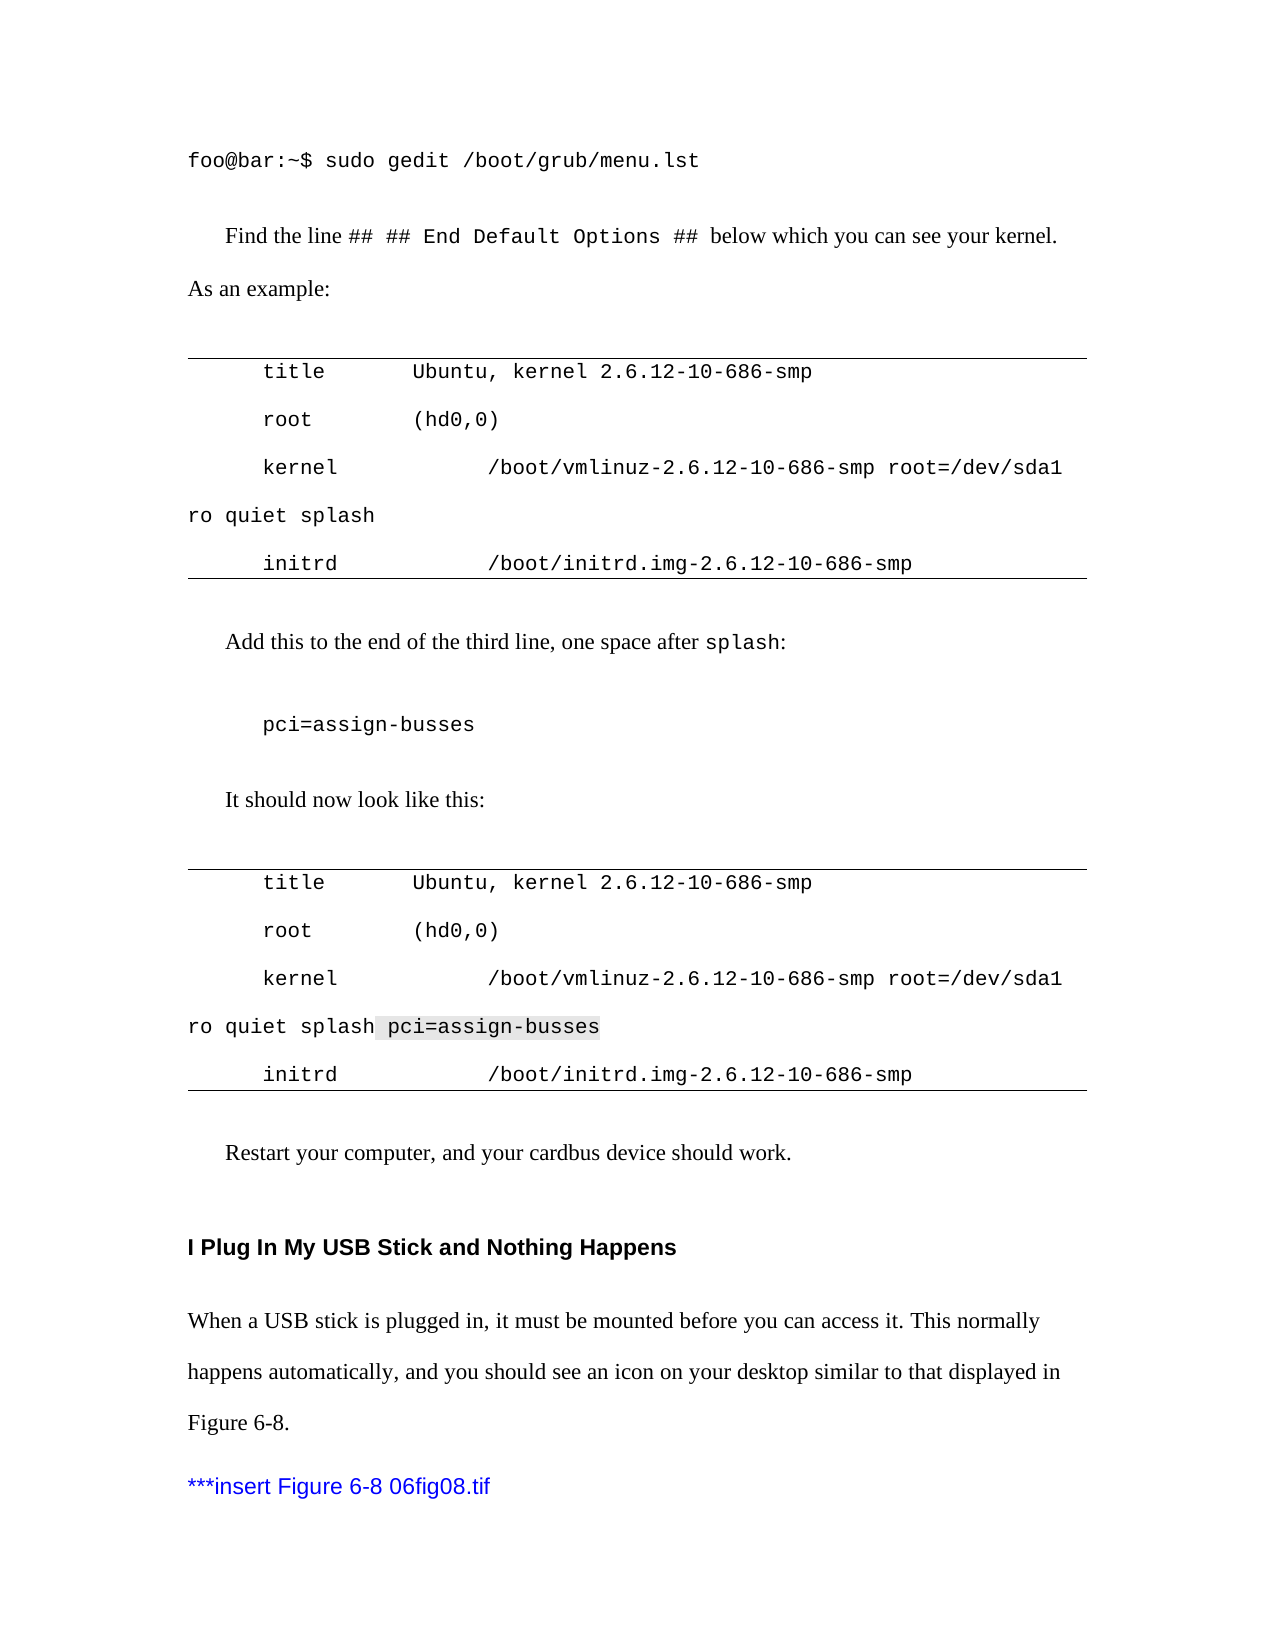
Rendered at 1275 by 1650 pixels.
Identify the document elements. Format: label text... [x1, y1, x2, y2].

text Find the line ## ## End Default Options ## below which you can see your kernel. As an example: [187, 223, 1087, 301]
text When a USB stick is plugged in, it must be mounted before you can access it. This normally happens automatically, and you should see an icon on your desktop similar to that displayed in Figure 6-8. [187, 1307, 1087, 1435]
text I Plug In My USB Stick and Nothing Happens [187, 1234, 1087, 1261]
text kernel /boot/vmlinuz-2.6.12-10-686-smp root=/dev/sda1 ro quiet splash [187, 457, 1087, 528]
text root (hd0,0) [187, 409, 1087, 433]
text It should now look like this: [187, 787, 1087, 812]
text root (hd0,0) [187, 920, 1087, 944]
text foo@bar:~$ sudo gedit /boot/grub/menu.lst [187, 150, 1087, 174]
text Restart your computer, and your cardbus device should work. [187, 1140, 1087, 1165]
text pci=assign-busses [187, 714, 1087, 738]
text title Ubuntu, kernel 2.6.12-10-686-smp [187, 870, 1087, 896]
text ***insert Figure 6-8 06fig08.tif [187, 1473, 1087, 1499]
text title Ubuntu, kernel 2.6.12-10-686-smp [187, 359, 1087, 385]
text initrd /boot/initrd.img-2.6.12-10-686-smp [187, 1064, 1087, 1091]
text kernel /boot/vmlinuz-2.6.12-10-686-smp root=/dev/sda1 ro quiet splash pci=assign-busses [187, 968, 1087, 1040]
text Add this to the end of the third line, one space after splash: [187, 628, 1087, 656]
text initrd /boot/initrd.img-2.6.12-10-686-smp [187, 552, 1087, 579]
